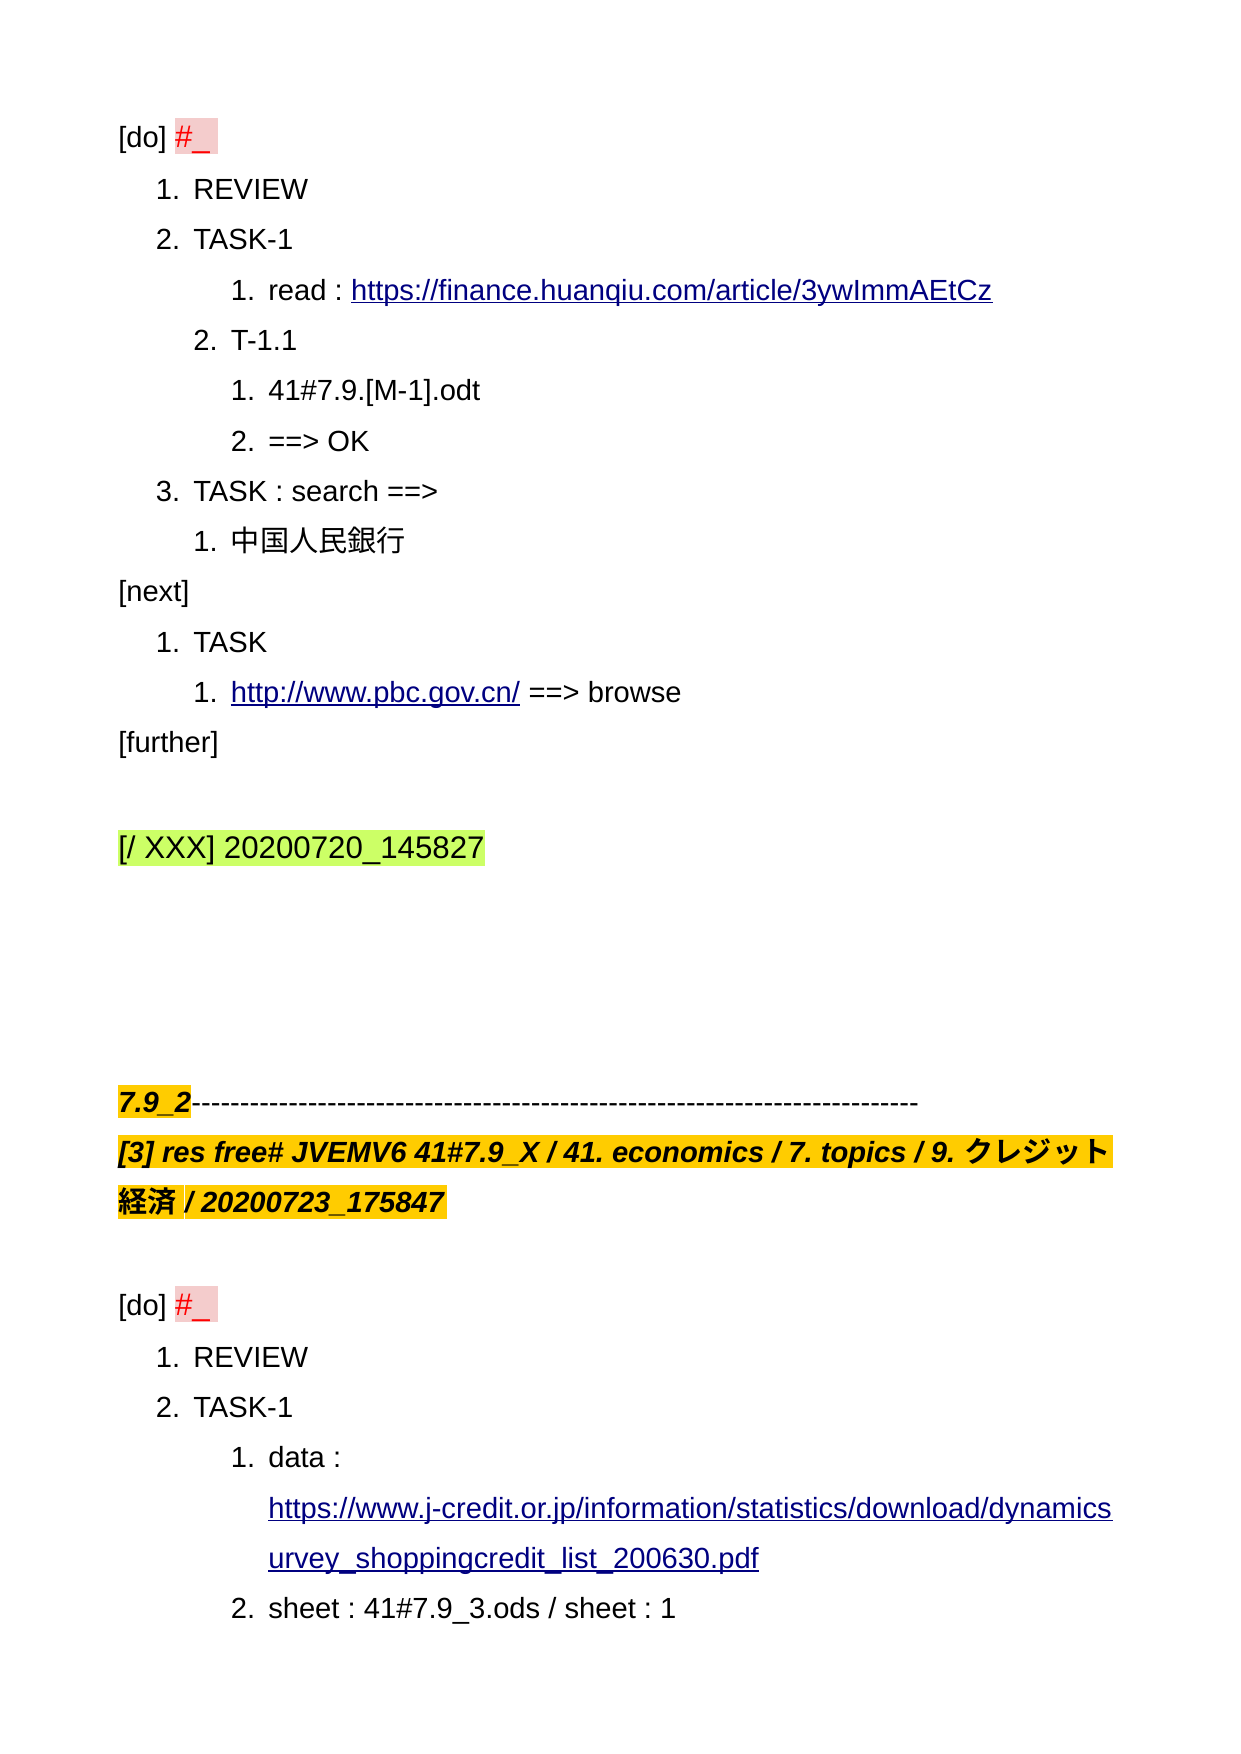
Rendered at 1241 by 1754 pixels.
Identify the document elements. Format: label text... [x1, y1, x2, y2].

list ==> OK [231, 423, 1122, 457]
list 中国人民銀行 [193, 524, 1122, 558]
list http://www.pbc.gov.cn/ ==> browse [193, 675, 1122, 709]
list 41#7.9.[M-1].odt [231, 373, 1122, 407]
list TASK [156, 625, 1122, 658]
text [do] #_ [118, 1286, 1122, 1322]
list REVIEW [156, 1340, 1122, 1373]
text [next] [118, 574, 1122, 608]
list TASK-1 [156, 1390, 1122, 1424]
list REVIEW [156, 172, 1122, 206]
list data : https://www.j-credit.or.jp/information/statistics/download/dynamicsurvey_shoppingcredit_list_200630.pdf [231, 1440, 1122, 1574]
list TASK : search ==> [156, 474, 1122, 507]
list read : https://finance.huanqiu.com/article/3ywImmAEtCz [231, 273, 1122, 306]
text [/ XXX] 20200720_145827 [118, 776, 1122, 866]
text [further] [118, 725, 1122, 759]
list T-1.1 [193, 323, 1122, 356]
text 7.9_2--------------------------------------------------------------------------- [118, 1085, 1122, 1118]
list TASK-1 [156, 222, 1122, 256]
list sheet : 41#7.9_3.ods / sheet : 1 [231, 1591, 1122, 1625]
text [3] res free# JVEMV6 41#7.9_X / 41. economics / 7. topics / 9. クレジット経済 / 20200723_175847 [118, 1135, 1122, 1219]
text [do] #_ [118, 118, 1122, 154]
